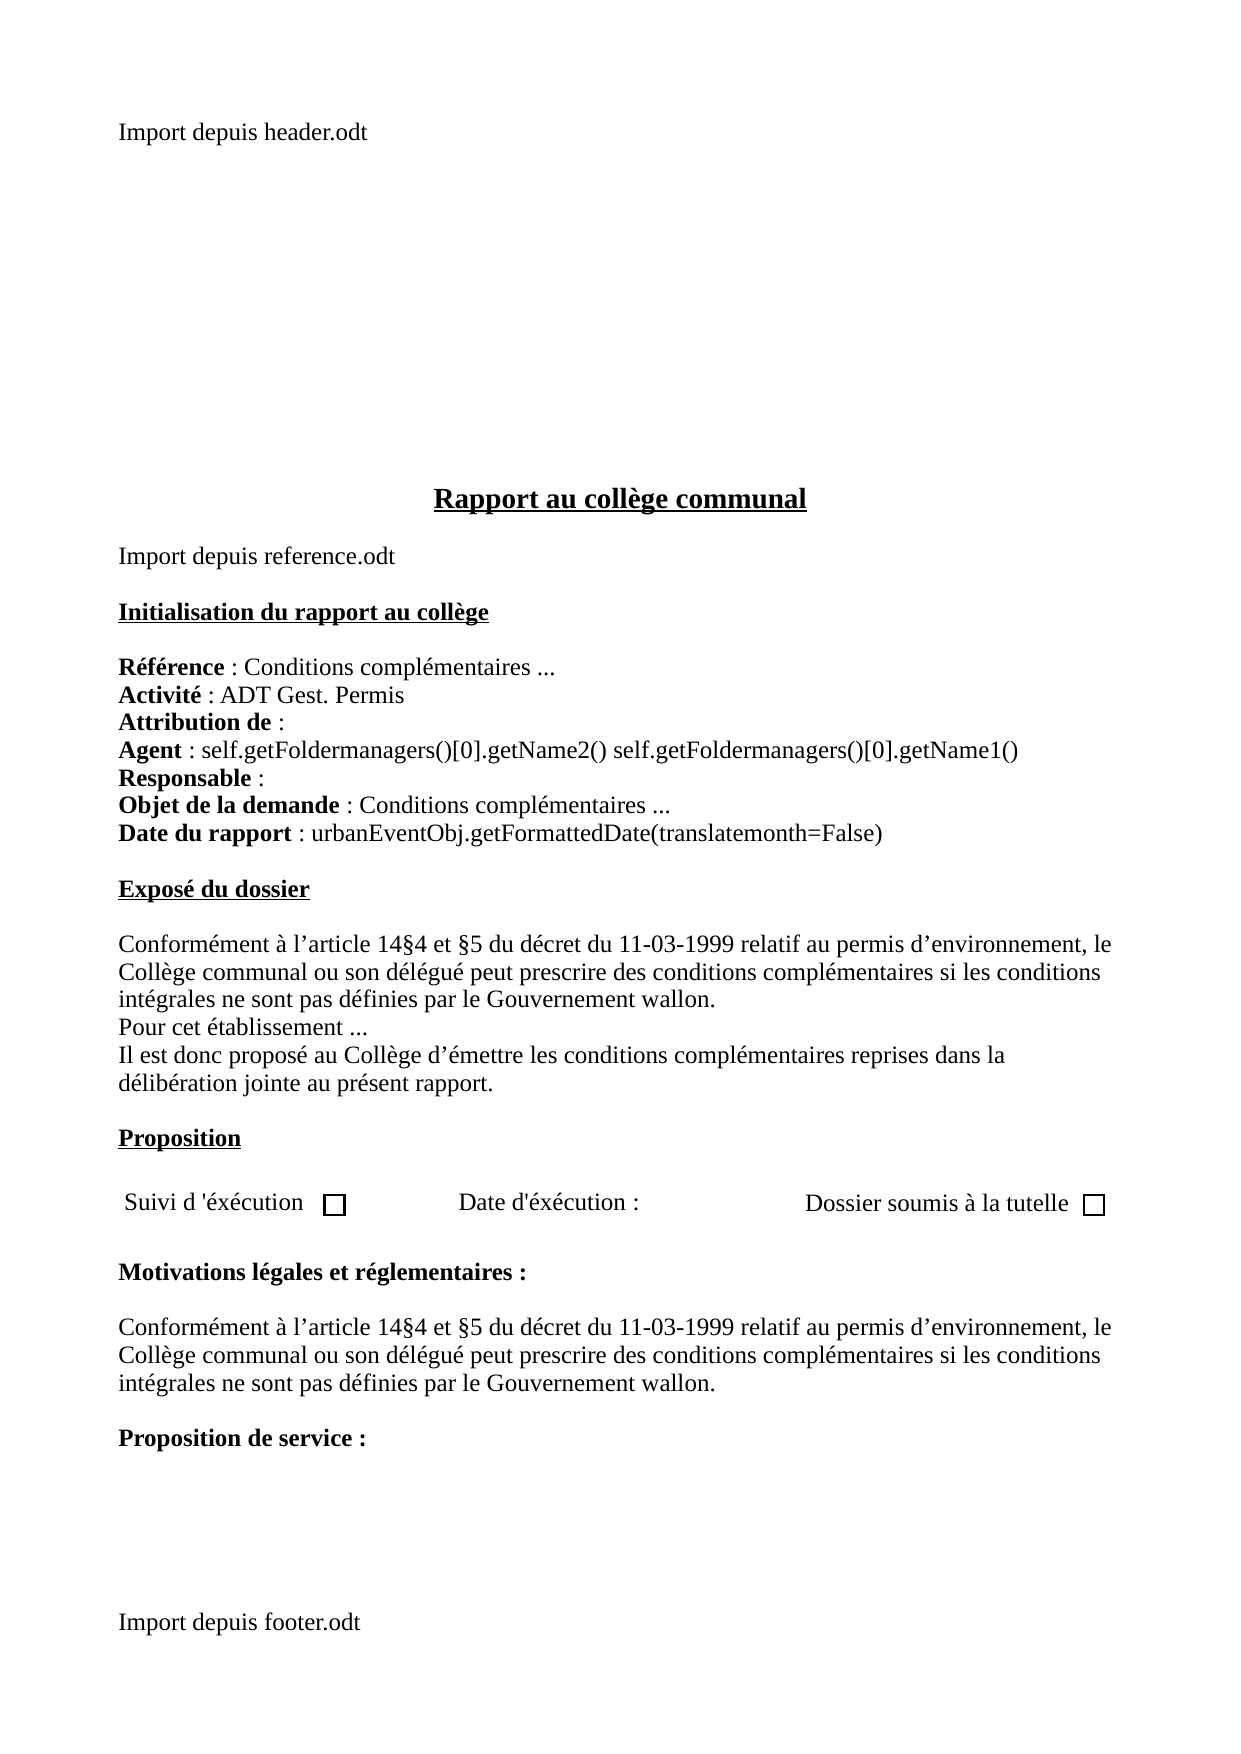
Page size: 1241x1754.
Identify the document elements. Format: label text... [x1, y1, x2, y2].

table_header Dossier soumis à la tutelle [799, 1180, 1122, 1230]
table_header Suivi d 'éxécution [118, 1180, 453, 1230]
text Attribution de : [118, 708, 1122, 736]
table_header Date d'éxécution : [453, 1180, 799, 1230]
title Motivations légales et réglementaires : [118, 1258, 1122, 1286]
text Import depuis reference.odt [118, 542, 1122, 570]
text Référence : Conditions complémentaires ... [118, 653, 1122, 681]
title Exposé du dossier [118, 875, 1122, 902]
text Conformément à l’article 14§4 et §5 du décret du 11-03-1999 relatif au permis d’environnement, le Collège communal ou son délégué peut prescrire des conditions complémentaires si les conditions intégrales ne sont pas définies par le Gouvernement wallon. [118, 930, 1122, 1013]
text Agent : self.getFoldermanagers()[0].getName2() self.getFoldermanagers()[0].getName1() [118, 736, 1122, 764]
text Import depuis header.odt [118, 118, 539, 146]
title Rapport au collège communal [118, 482, 1122, 514]
text Conformément à l’article 14§4 et §5 du décret du 11-03-1999 relatif au permis d’environnement, le Collège communal ou son délégué peut prescrire des conditions complémentaires si les conditions intégrales ne sont pas définies par le Gouvernement wallon. [118, 1313, 1122, 1396]
title Proposition [118, 1124, 1122, 1152]
text Objet de la demande : Conditions complémentaires ... [118, 792, 1122, 819]
text Responsable : [118, 764, 1122, 792]
text Il est donc proposé au Collège d’émettre les conditions complémentaires reprises dans la délibération jointe au présent rapport. [118, 1041, 1122, 1096]
text Date du rapport : urbanEventObj.getFormattedDate(translatemonth=False) [118, 819, 1122, 847]
text Activité : ADT Gest. Permis [118, 681, 1122, 708]
title Proposition de service : [118, 1424, 1122, 1452]
text Pour cet établissement ... [118, 1013, 1122, 1041]
title Initialisation du rapport au collège [118, 598, 1122, 625]
